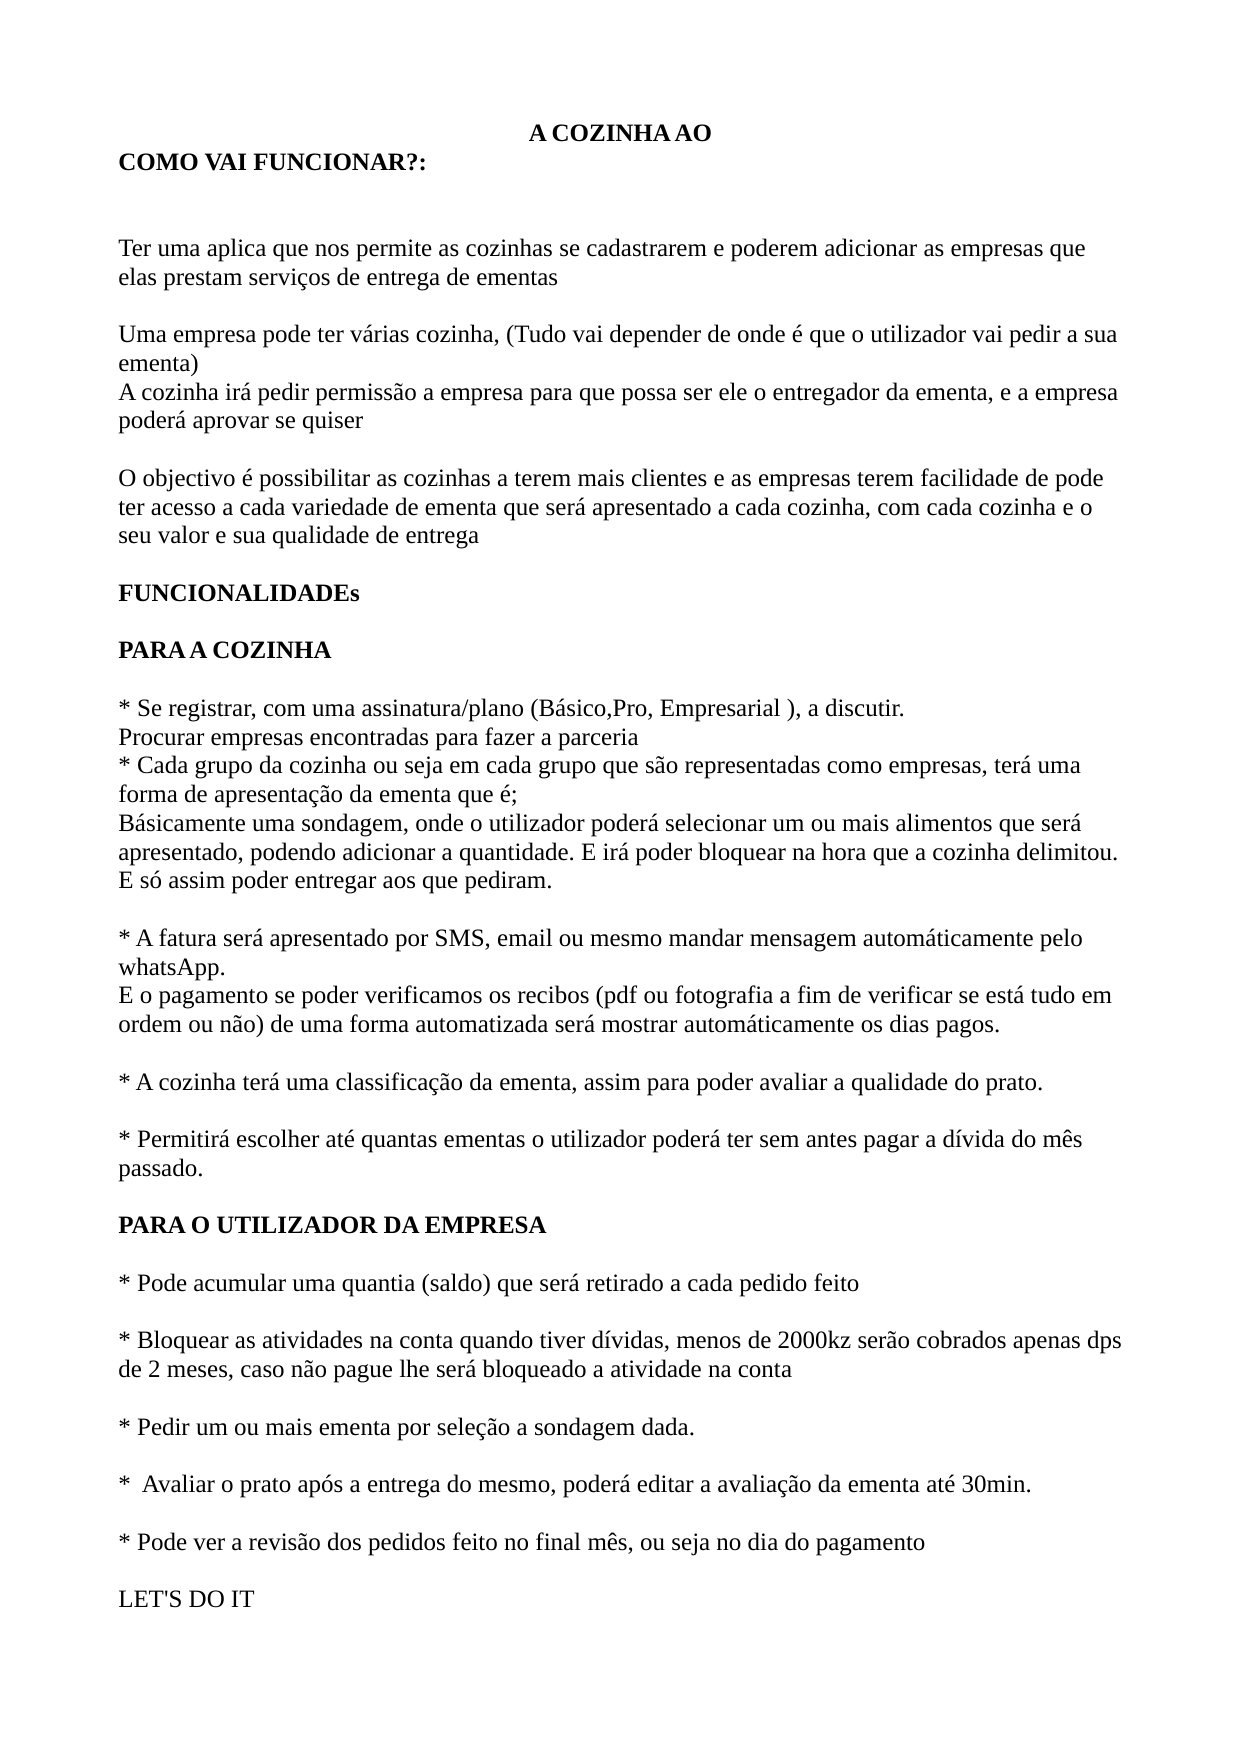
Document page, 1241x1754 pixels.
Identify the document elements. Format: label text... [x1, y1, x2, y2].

text O objectivo é possibilitar as cozinhas a terem mais clientes e as empresas terem facilidade de pode ter acesso a cada variedade de ementa que será apresentado a cada cozinha, com cada cozinha e o seu valor e sua qualidade de entrega [118, 463, 1122, 549]
text * Bloquear as atividades na conta quando tiver dívidas, menos de 2000kz serão cobrados apenas dps de 2 meses, caso não pague lhe será bloqueado a atividade na conta [118, 1326, 1122, 1383]
text Ter uma aplica que nos permite as cozinhas se cadastrarem e poderem adicionar as empresas que elas prestam serviços de entrega de ementas [118, 233, 1122, 291]
text * A cozinha terá uma classificação da ementa, assim para poder avaliar a qualidade do prato. [118, 1067, 1122, 1096]
text COMO VAI FUNCIONAR?: [118, 147, 1122, 176]
text PARA A COZINHA [118, 636, 1122, 664]
text LET'S DO IT [118, 1584, 1122, 1613]
text * Permitirá escolher até quantas ementas o utilizador poderá ter sem antes pagar a dívida do mês passado. [118, 1124, 1122, 1182]
text FUNCIONALIDADEs [118, 578, 1122, 607]
text Básicamente uma sondagem, onde o utilizador poderá selecionar um ou mais alimentos que será apresentado, podendo adicionar a quantidade. E irá poder bloquear na hora que a cozinha delimitou. E só assim poder entregar aos que pediram. [118, 808, 1122, 894]
text * Avaliar o prato após a entrega do mesmo, poderá editar a avaliação da ementa até 30min. [118, 1469, 1122, 1498]
text A COZINHA AO [118, 118, 1122, 147]
text * Pedir um ou mais ementa por seleção a sondagem dada. [118, 1412, 1122, 1441]
text A cozinha irá pedir permissão a empresa para que possa ser ele o entregador da ementa, e a empresa poderá aprovar se quiser [118, 377, 1122, 434]
text * Se registrar, com uma assinatura/plano (Básico,Pro, Empresarial ), a discutir. [118, 693, 1122, 722]
text E o pagamento se poder verificamos os recibos (pdf ou fotografia a fim de verificar se está tudo em ordem ou não) de uma forma automatizada será mostrar automáticamente os dias pagos. [118, 981, 1122, 1038]
text * A fatura será apresentado por SMS, email ou mesmo mandar mensagem automáticamente pelo whatsApp. [118, 923, 1122, 981]
text Procurar empresas encontradas para fazer a parceria [118, 722, 1122, 751]
text * Cada grupo da cozinha ou seja em cada grupo que são representadas como empresas, terá uma forma de apresentação da ementa que é; [118, 751, 1122, 808]
text PARA O UTILIZADOR DA EMPRESA [118, 1211, 1122, 1239]
text Uma empresa pode ter várias cozinha, (Tudo vai depender de onde é que o utilizador vai pedir a sua ementa) [118, 319, 1122, 377]
text * Pode acumular uma quantia (saldo) que será retirado a cada pedido feito [118, 1268, 1122, 1297]
text * Pode ver a revisão dos pedidos feito no final mês, ou seja no dia do pagamento [118, 1527, 1122, 1556]
